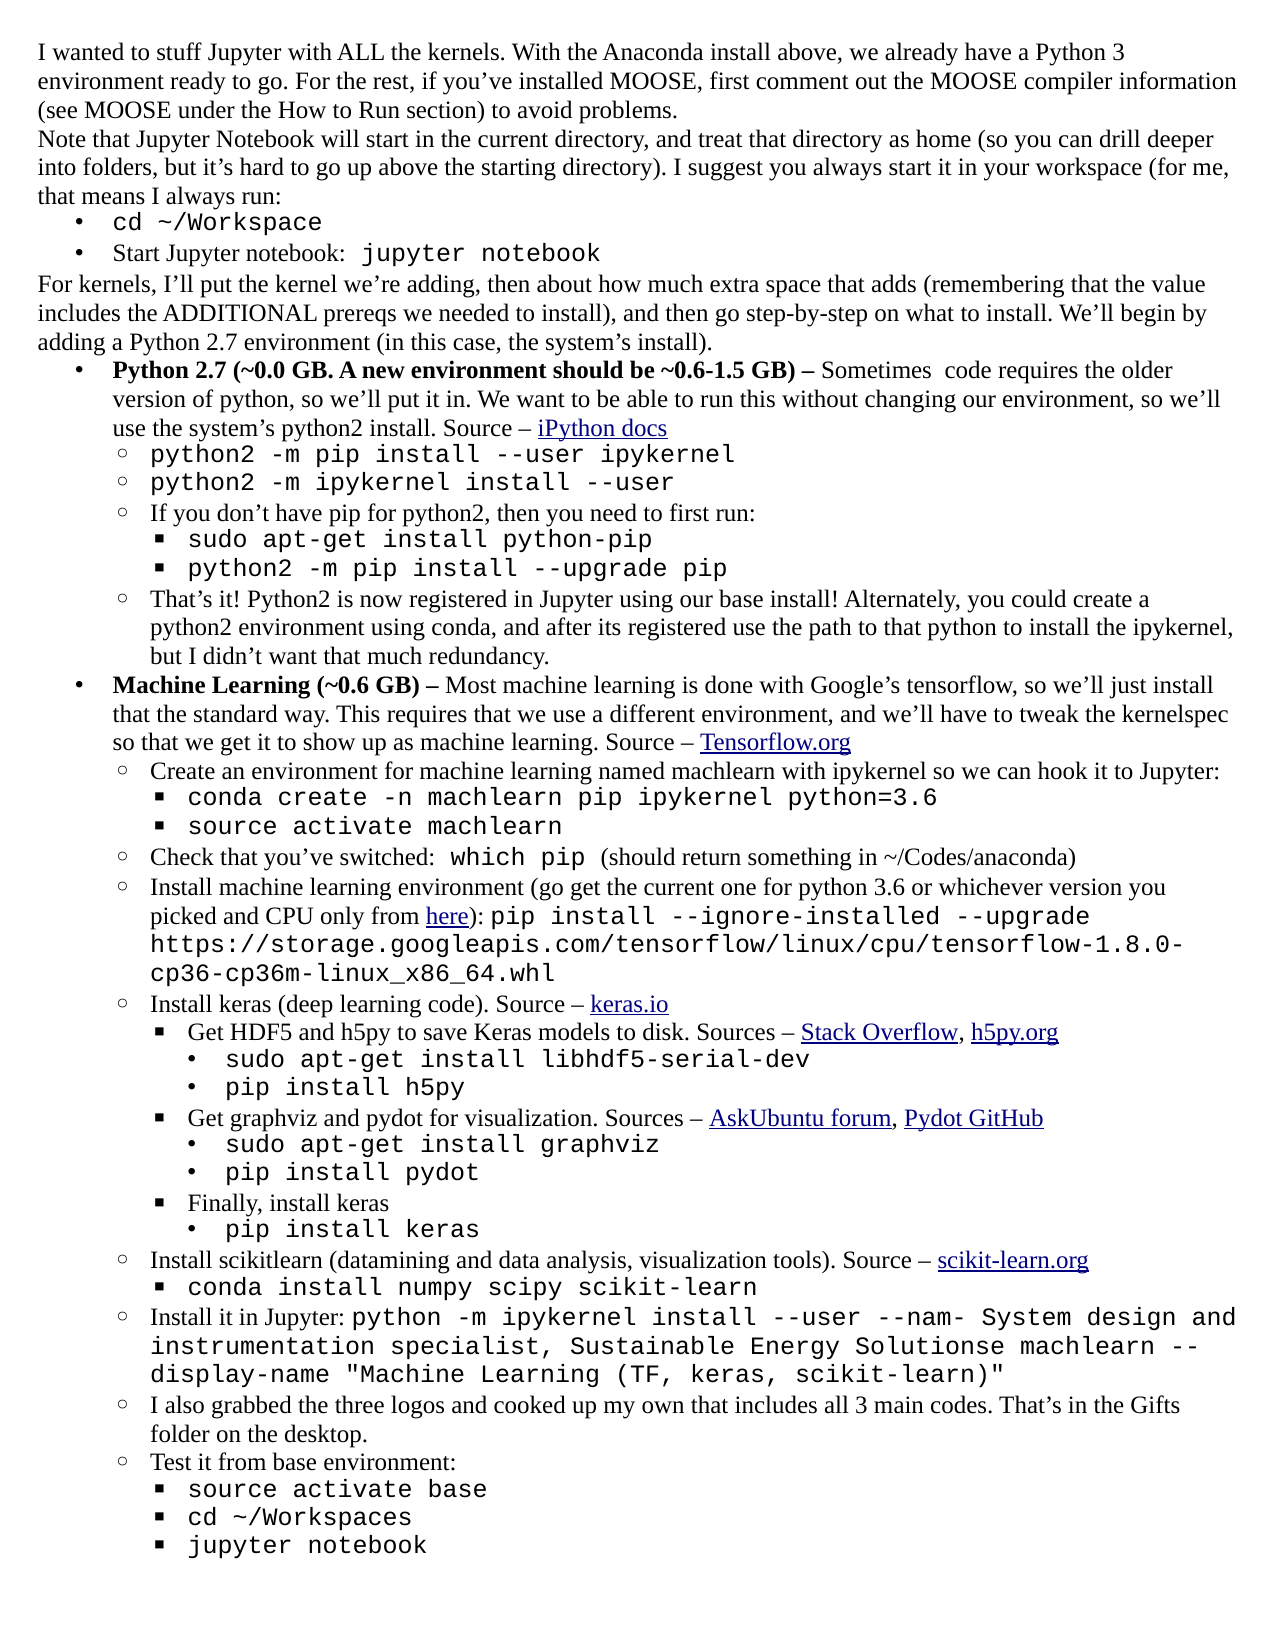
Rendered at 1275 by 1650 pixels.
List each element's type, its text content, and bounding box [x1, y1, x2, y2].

list python2 -m pip install --upgrade pip [150, 555, 1237, 584]
list source activate machlearn [150, 813, 1237, 842]
list cd ~/Workspace [75, 210, 1237, 238]
list Get HDF5 and h5py to save Keras models to disk. Sources – Stack Overflow, h5py.org [150, 1017, 1237, 1046]
list Install it in Jupyter: python -m ipykernel install --user --nam- System design and instrumentation specialist, Sustainable Energy Solutionse machlearn --display-name "Machine Learning (TF, keras, scikit-learn)" [112, 1302, 1237, 1390]
list source activate base [150, 1476, 1237, 1504]
list sudo apt-get install libhdf5-serial-dev [187, 1046, 1237, 1074]
list Get graphviz and pydot for visualization. Sources – AskUbuntu forum, Pydot GitHub [150, 1103, 1237, 1132]
list cd ~/Workspaces [150, 1504, 1237, 1533]
list pip install keras [187, 1217, 1237, 1245]
list sudo apt-get install python-pip [150, 527, 1237, 555]
list sudo apt-get install graphviz [187, 1132, 1237, 1160]
list jupyter notebook [150, 1533, 1237, 1561]
list pip install h5py [187, 1074, 1237, 1103]
list Start Jupyter notebook: jupyter notebook [75, 238, 1237, 269]
list If you don’t have pip for python2, then you need to first run: [112, 498, 1237, 527]
list Machine Learning (~0.6 GB) – Most machine learning is done with Google’s tensorflow, so we’ll just install that the standard way. This requires that we use a different environment, and we’ll have to tweak the kernelspec so that we get it to show up as machine learning. Source – Tensorflow.org [75, 670, 1237, 756]
list Test it from base environment: [112, 1447, 1237, 1476]
text I wanted to stuff Jupyter with ALL the kernels. With the Anaconda install above, we already have a Python 3 environment ready to go. For the rest, if you’ve installed MOOSE, first comment out the MOOSE compiler information (see MOOSE under the How to Run section) to avoid problems. [37, 37, 1237, 124]
list That’s it! Python2 is now registered in Jupyter using our base install! Alternately, you could create a python2 environment using conda, and after its registered use the path to that python to install the ipykernel, but I didn’t want that much redundancy. [112, 584, 1237, 670]
list pip install pydot [187, 1160, 1237, 1188]
list Install machine learning environment (go get the current one for python 3.6 or whichever version you picked and CPU only from here): pip install --ignore-installed --upgrade https://storage.googleapis.com/tensorflow/linux/cpu/tensorflow-1.8.0-cp36-cp36m-linux_x86_64.whl [112, 872, 1237, 989]
text Note that Jupyter Notebook will start in the current directory, and treat that directory as home (so you can drill deeper into folders, but it’s hard to go up above the starting directory). I suggest you always start it in your workspace (for me, that means I always run: [37, 124, 1237, 210]
list conda install numpy scipy scikit-learn [150, 1274, 1237, 1302]
text For kernels, I’ll put the kernel we’re adding, then about how much extra space that adds (remembering that the value includes the ADDITIONAL prereqs we needed to install), and then go step-by-step on what to install. We’ll begin by adding a Python 2.7 environment (in this case, the system’s install). [37, 269, 1237, 355]
list Python 2.7 (~0.0 GB. A new environment should be ~0.6-1.5 GB) – Sometimes code requires the older version of python, so we’ll put it in. We want to be able to run this without changing our environment, so we’ll use the system’s python2 install. Source – iPython docs [75, 355, 1237, 442]
list python2 -m pip install --user ipykernel [112, 442, 1237, 470]
list Check that you’ve switched: which pip (should return something in ~/Codes/anaconda) [112, 842, 1237, 872]
list I also grabbed the three logos and cooked up my own that includes all 3 main codes. That’s in the Gifts folder on the desktop. [112, 1390, 1237, 1447]
list conda create -n machlearn pip ipykernel python=3.6 [150, 785, 1237, 813]
list Install scikitlearn (datamining and data analysis, visualization tools). Source – scikit-learn.org [112, 1245, 1237, 1274]
list Install keras (deep learning code). Source – keras.io [112, 989, 1237, 1017]
list Finally, install keras [150, 1188, 1237, 1217]
list python2 -m ipykernel install --user [112, 470, 1237, 498]
list Create an environment for machine learning named machlearn with ipykernel so we can hook it to Jupyter: [112, 756, 1237, 785]
